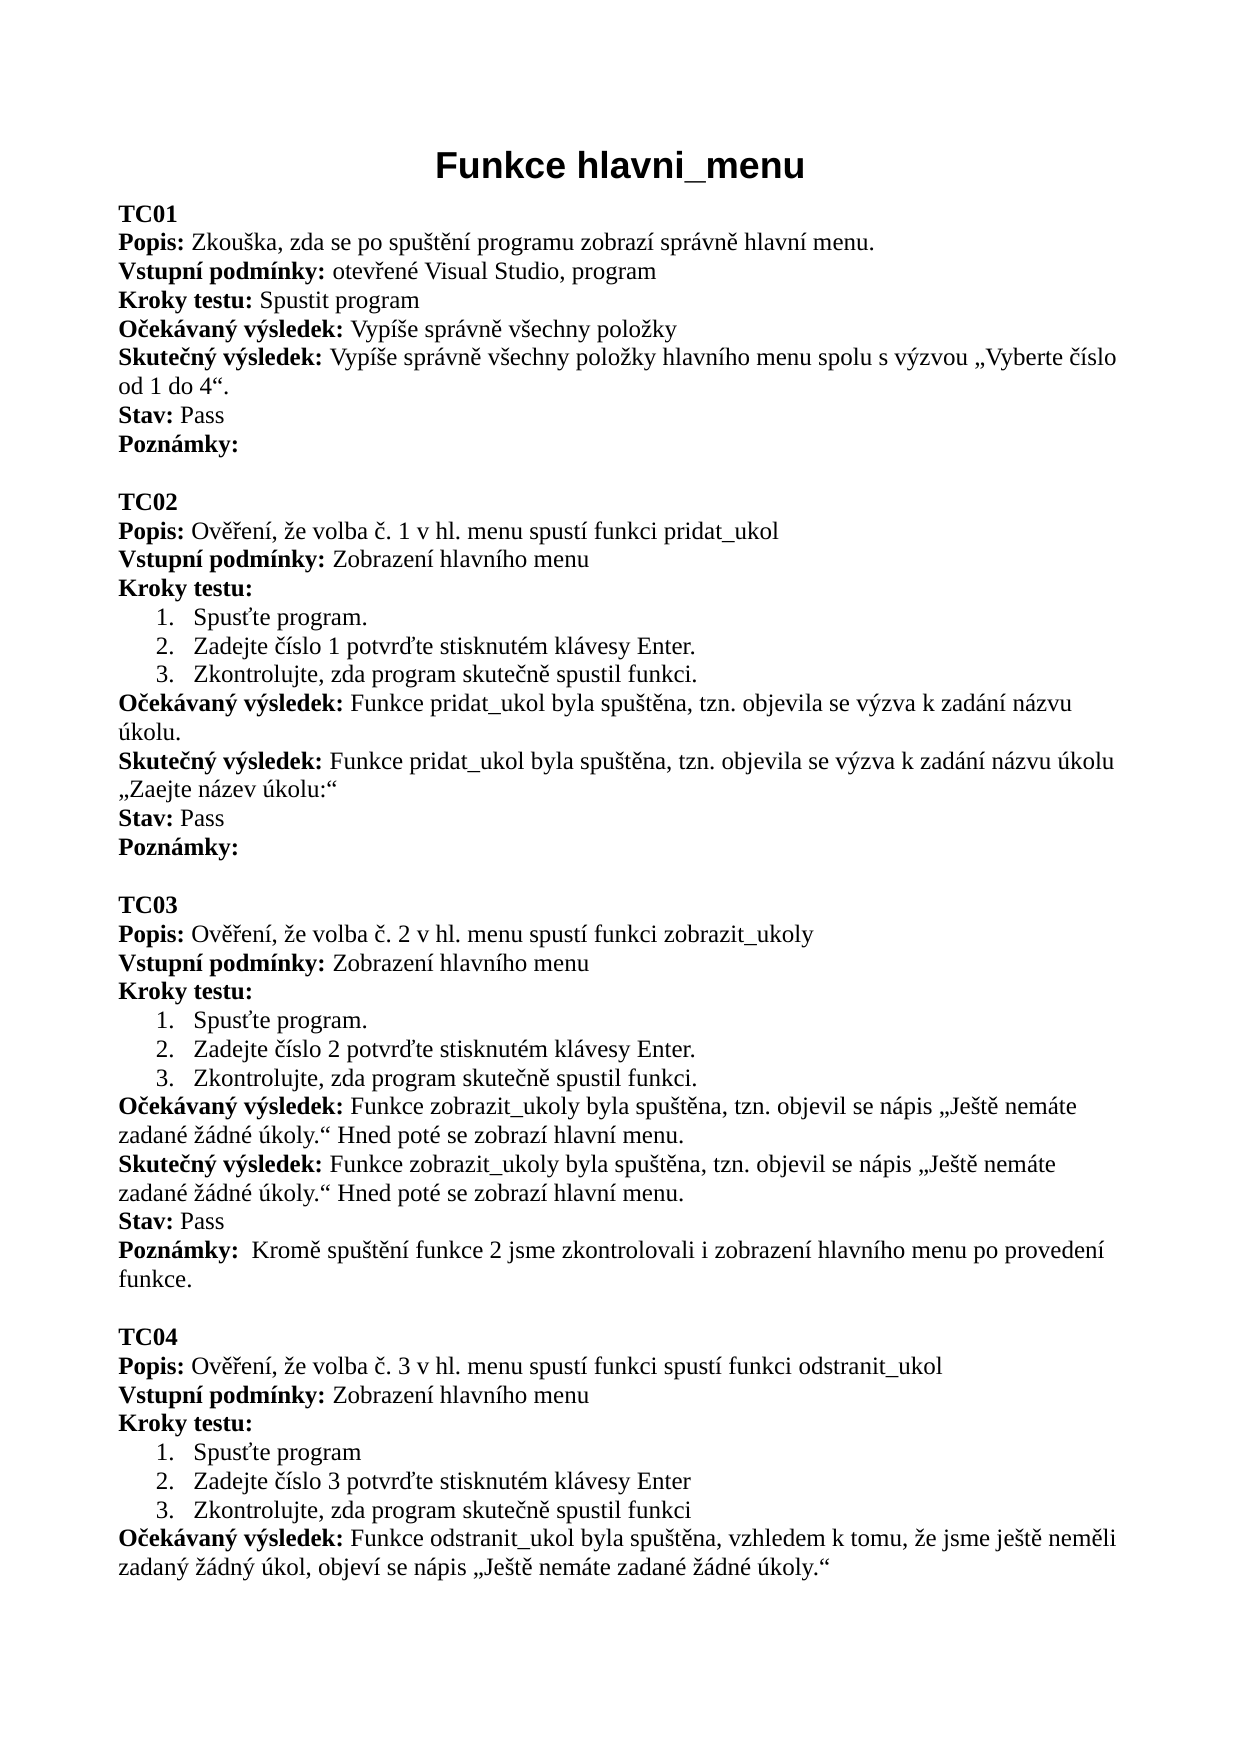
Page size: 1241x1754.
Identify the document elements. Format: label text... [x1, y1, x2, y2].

list Spusťte program [156, 1437, 1122, 1466]
text Stav: Pass [118, 803, 1122, 832]
text Očekávaný výsledek: Vypíše správně všechny položky [118, 314, 1122, 342]
text Očekávaný výsledek: Funkce pridat_ukol byla spuštěna, tzn. objevila se výzva k zadání názvu úkolu. [118, 688, 1122, 746]
text Popis: Ověření, že volba č. 1 v hl. menu spustí funkci pridat_ukol [118, 516, 1122, 544]
list Zkontrolujte, zda program skutečně spustil funkci. [156, 1063, 1122, 1091]
text Poznámky: Kromě spuštění funkce 2 jsme zkontrolovali i zobrazení hlavního menu po provedení funkce. [118, 1235, 1122, 1293]
text Kroky testu: [118, 976, 1122, 1005]
list Zadejte číslo 3 potvrďte stisknutém klávesy Enter [156, 1466, 1122, 1495]
list Zadejte číslo 1 potvrďte stisknutém klávesy Enter. [156, 631, 1122, 659]
text Vstupní podmínky: otevřené Visual Studio, program [118, 256, 1122, 285]
list Spusťte program. [156, 1005, 1122, 1034]
list Zadejte číslo 2 potvrďte stisknutém klávesy Enter. [156, 1034, 1122, 1063]
text TC03 [118, 890, 1122, 919]
list Zkontrolujte, zda program skutečně spustil funkci [156, 1495, 1122, 1523]
text Poznámky: [118, 832, 1122, 861]
text Kroky testu: [118, 573, 1122, 602]
text TC01 [118, 199, 1122, 227]
text TC02 [118, 487, 1122, 516]
text Očekávaný výsledek: Funkce zobrazit_ukoly byla spuštěna, tzn. objevil se nápis „Ještě nemáte zadané žádné úkoly.“ Hned poté se zobrazí hlavní menu. [118, 1091, 1122, 1149]
text Popis: Ověření, že volba č. 2 v hl. menu spustí funkci zobrazit_ukoly [118, 919, 1122, 948]
text Skutečný výsledek: Vypíše správně všechny položky hlavního menu spolu s výzvou „Vyberte číslo od 1 do 4“. [118, 342, 1122, 400]
text Stav: Pass [118, 1206, 1122, 1235]
text Kroky testu: Spustit program [118, 285, 1122, 314]
text Popis: Ověření, že volba č. 3 v hl. menu spustí funkci spustí funkci odstranit_ukol [118, 1351, 1122, 1380]
text Vstupní podmínky: Zobrazení hlavního menu [118, 1380, 1122, 1408]
text Stav: Pass [118, 400, 1122, 429]
text Kroky testu: [118, 1408, 1122, 1437]
text Vstupní podmínky: Zobrazení hlavního menu [118, 544, 1122, 573]
text Skutečný výsledek: Funkce zobrazit_ukoly byla spuštěna, tzn. objevil se nápis „Ještě nemáte zadané žádné úkoly.“ Hned poté se zobrazí hlavní menu. [118, 1149, 1122, 1206]
text Očekávaný výsledek: Funkce odstranit_ukol byla spuštěna, vzhledem k tomu, že jsme ještě neměli zadaný žádný úkol, objeví se nápis „Ještě nemáte zadané žádné úkoly.“ [118, 1523, 1122, 1581]
text Skutečný výsledek: Funkce pridat_ukol byla spuštěna, tzn. objevila se výzva k zadání názvu úkolu „Zaejte název úkolu:“ [118, 746, 1122, 803]
text Poznámky: [118, 429, 1122, 457]
text Popis: Zkouška, zda se po spuštění programu zobrazí správně hlavní menu. [118, 227, 1122, 256]
text TC04 [118, 1322, 1122, 1351]
list Zkontrolujte, zda program skutečně spustil funkci. [156, 659, 1122, 688]
text Vstupní podmínky: Zobrazení hlavního menu [118, 948, 1122, 976]
list Spusťte program. [156, 602, 1122, 631]
subtitle Funkce hlavni_menu [118, 143, 1122, 186]
